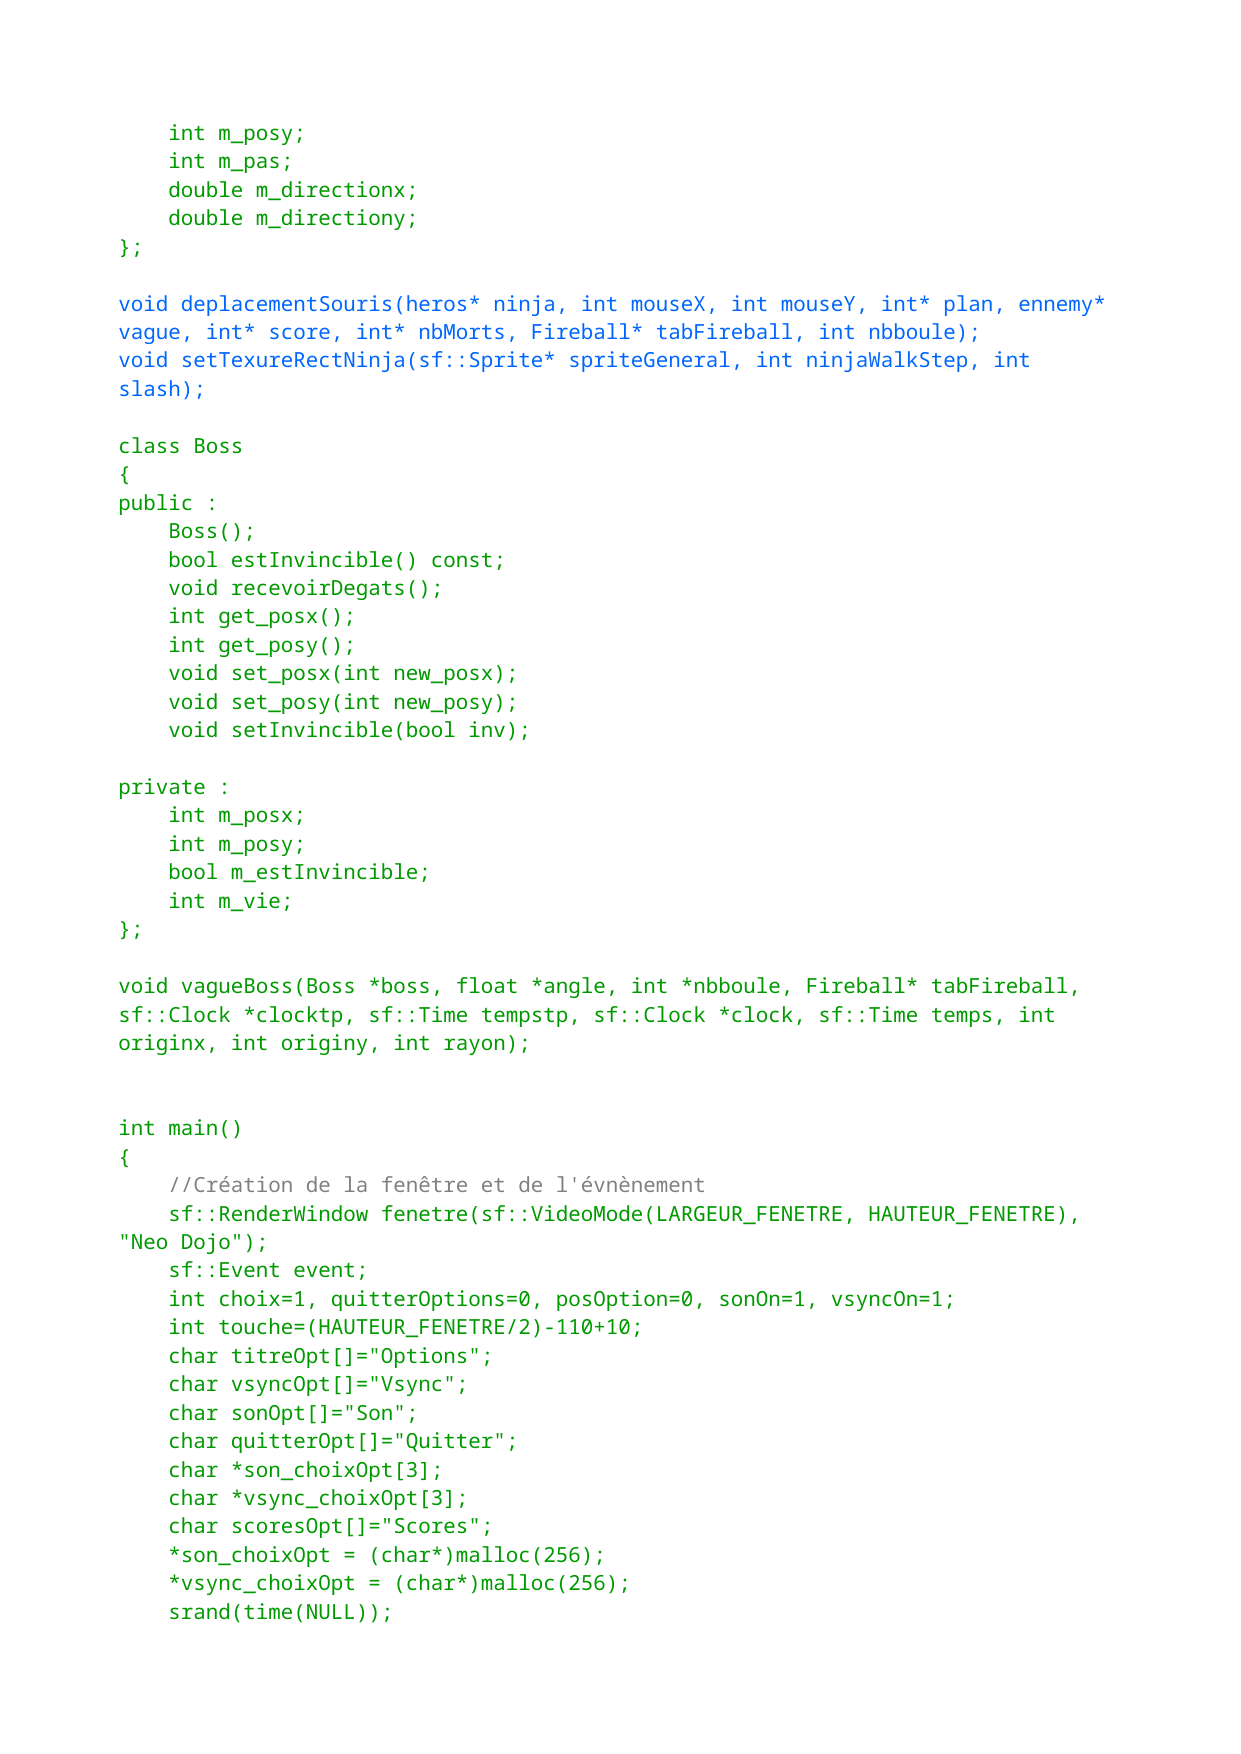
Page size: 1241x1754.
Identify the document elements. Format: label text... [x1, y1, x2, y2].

text char vsyncOpt[]="Vsync"; [118, 1369, 1122, 1398]
text { [118, 1142, 1122, 1170]
text void set_posy(int new_posy); [118, 687, 1122, 715]
text void recevoirDegats(); [118, 573, 1122, 602]
text char *vsync_choixOpt[3]; [118, 1483, 1122, 1512]
text }; [118, 232, 1122, 260]
text bool m_estInvincible; [118, 857, 1122, 886]
text //Création de la fenêtre et de l'évnènement [118, 1170, 1122, 1199]
text srand(time(NULL)); [118, 1597, 1122, 1625]
text *vsync_choixOpt = (char*)malloc(256); [118, 1568, 1122, 1597]
text int m_posy; [118, 829, 1122, 857]
text class Boss [118, 431, 1122, 459]
text }; [118, 914, 1122, 943]
text int choix=1, quitterOptions=0, posOption=0, sonOn=1, vsyncOn=1; [118, 1284, 1122, 1312]
text char *son_choixOpt[3]; [118, 1455, 1122, 1483]
text int get_posx(); [118, 602, 1122, 630]
text sf::Event event; [118, 1256, 1122, 1284]
text int touche=(HAUTEUR_FENETRE/2)-110+10; [118, 1312, 1122, 1341]
text int get_posy(); [118, 630, 1122, 658]
text void deplacementSouris(heros* ninja, int mouseX, int mouseY, int* plan, ennemy* vague, int* score, int* nbMorts, Fireball* tabFireball, int nbboule); [118, 289, 1122, 346]
text bool estInvincible() const; [118, 545, 1122, 573]
text void set_posx(int new_posx); [118, 658, 1122, 687]
text char quitterOpt[]="Quitter"; [118, 1426, 1122, 1455]
text int m_posy; [118, 118, 1122, 147]
text void setInvincible(bool inv); [118, 715, 1122, 744]
text char sonOpt[]="Son"; [118, 1398, 1122, 1426]
text int m_posx; [118, 801, 1122, 829]
text double m_directionx; [118, 175, 1122, 203]
text private : [118, 772, 1122, 801]
text int m_pas; [118, 147, 1122, 175]
text public : [118, 488, 1122, 516]
text { [118, 459, 1122, 488]
text *son_choixOpt = (char*)malloc(256); [118, 1540, 1122, 1568]
text Boss(); [118, 516, 1122, 545]
text sf::RenderWindow fenetre(sf::VideoMode(LARGEUR_FENETRE, HAUTEUR_FENETRE), "Neo Dojo"); [118, 1199, 1122, 1256]
text int main() [118, 1113, 1122, 1142]
text void setTexureRectNinja(sf::Sprite* spriteGeneral, int ninjaWalkStep, int slash); [118, 346, 1122, 402]
text int m_vie; [118, 886, 1122, 914]
text double m_directiony; [118, 203, 1122, 232]
text void vagueBoss(Boss *boss, float *angle, int *nbboule, Fireball* tabFireball, sf::Clock *clocktp, sf::Time tempstp, sf::Clock *clock, sf::Time temps, int originx, int originy, int rayon); [118, 971, 1122, 1057]
text char scoresOpt[]="Scores"; [118, 1512, 1122, 1540]
text char titreOpt[]="Options"; [118, 1341, 1122, 1369]
